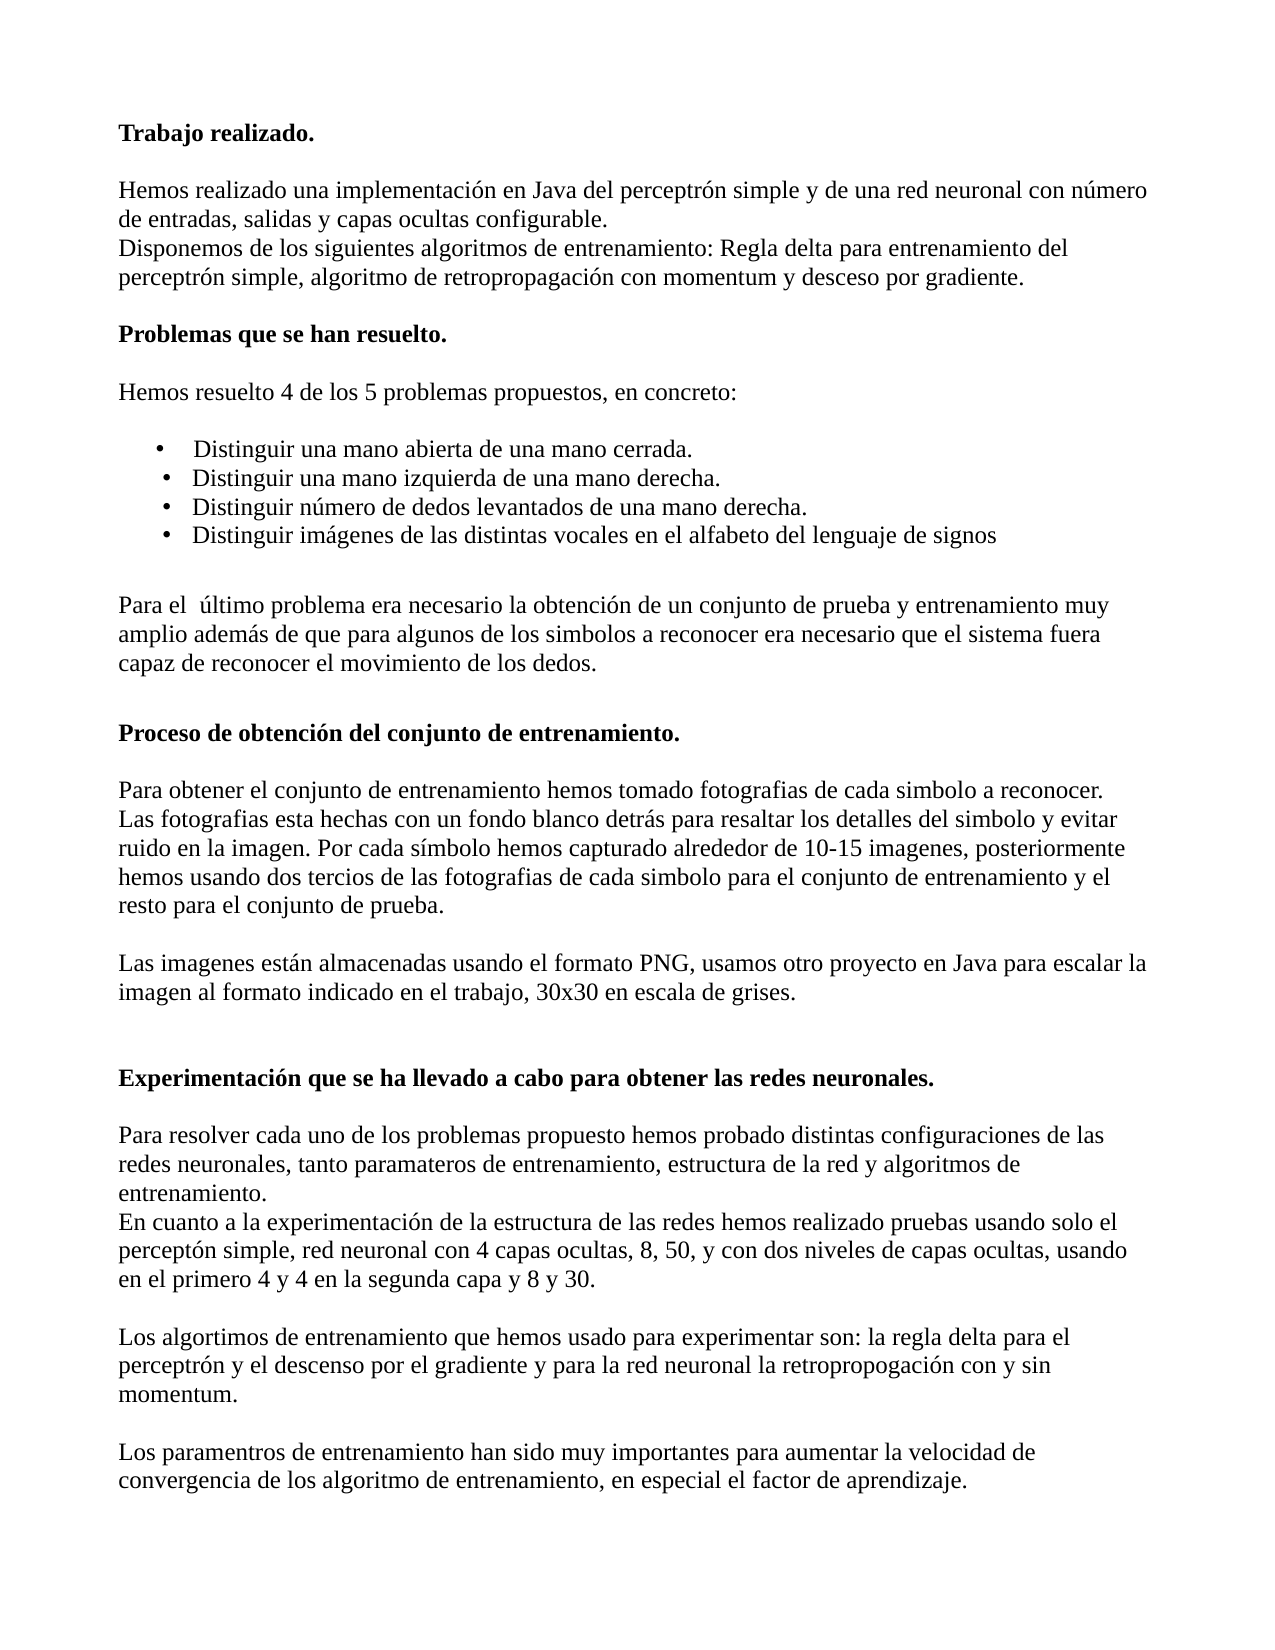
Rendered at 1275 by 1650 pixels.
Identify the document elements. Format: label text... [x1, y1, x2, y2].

list Distinguir número de dedos levantados de una mano derecha. [162, 492, 1157, 521]
text Problemas que se han resuelto. [118, 319, 1157, 348]
text Las imagenes están almacenadas usando el formato PNG, usamos otro proyecto en Java para escalar la imagen al formato indicado en el trabajo, 30x30 en escala de grises. [118, 948, 1157, 1006]
list Distinguir una mano abierta de una mano cerrada. [156, 434, 1157, 463]
text Hemos realizado una implementación en Java del perceptrón simple y de una red neuronal con número de entradas, salidas y capas ocultas configurable. [118, 176, 1157, 233]
text Hemos resuelto 4 de los 5 problemas propuestos, en concreto: [118, 377, 1157, 406]
text Para el último problema era necesario la obtención de un conjunto de prueba y entrenamiento muy amplio además de que para algunos de los simbolos a reconocer era necesario que el sistema fuera capaz de reconocer el movimiento de los dedos. [118, 591, 1157, 677]
list Distinguir imágenes de las distintas vocales en el alfabeto del lenguaje de signos [162, 521, 1157, 549]
text Los paramentros de entrenamiento han sido muy importantes para aumentar la velocidad de convergencia de los algoritmo de entrenamiento, en especial el factor de aprendizaje. [118, 1437, 1157, 1494]
text Experimentación que se ha llevado a cabo para obtener las redes neuronales. [118, 1063, 1157, 1092]
text Para obtener el conjunto de entrenamiento hemos tomado fotografias de cada simbolo a reconocer. [118, 776, 1157, 804]
text Trabajo realizado. [118, 118, 1157, 147]
text Los algortimos de entrenamiento que hemos usado para experimentar son: la regla delta para el perceptrón y el descenso por el gradiente y para la red neuronal la retropropogación con y sin momentum. [118, 1322, 1157, 1408]
text Disponemos de los siguientes algoritmos de entrenamiento: Regla delta para entrenamiento del perceptrón simple, algoritmo de retropropagación con momentum y desceso por gradiente. [118, 233, 1157, 291]
text En cuanto a la experimentación de la estructura de las redes hemos realizado pruebas usando solo el perceptón simple, red neuronal con 4 capas ocultas, 8, 50, y con dos niveles de capas ocultas, usando en el primero 4 y 4 en la segunda capa y 8 y 30. [118, 1207, 1157, 1293]
text Proceso de obtención del conjunto de entrenamiento. [118, 718, 1157, 747]
text Las fotografias esta hechas con un fondo blanco detrás para resaltar los detalles del simbolo y evitar ruido en la imagen. Por cada símbolo hemos capturado alrededor de 10-15 imagenes, posteriormente hemos usando dos tercios de las fotografias de cada simbolo para el conjunto de entrenamiento y el resto para el conjunto de prueba. [118, 804, 1157, 919]
text Para resolver cada uno de los problemas propuesto hemos probado distintas configuraciones de las redes neuronales, tanto paramateros de entrenamiento, estructura de la red y algoritmos de entrenamiento. [118, 1121, 1157, 1207]
list Distinguir una mano izquierda de una mano derecha. [162, 463, 1157, 492]
